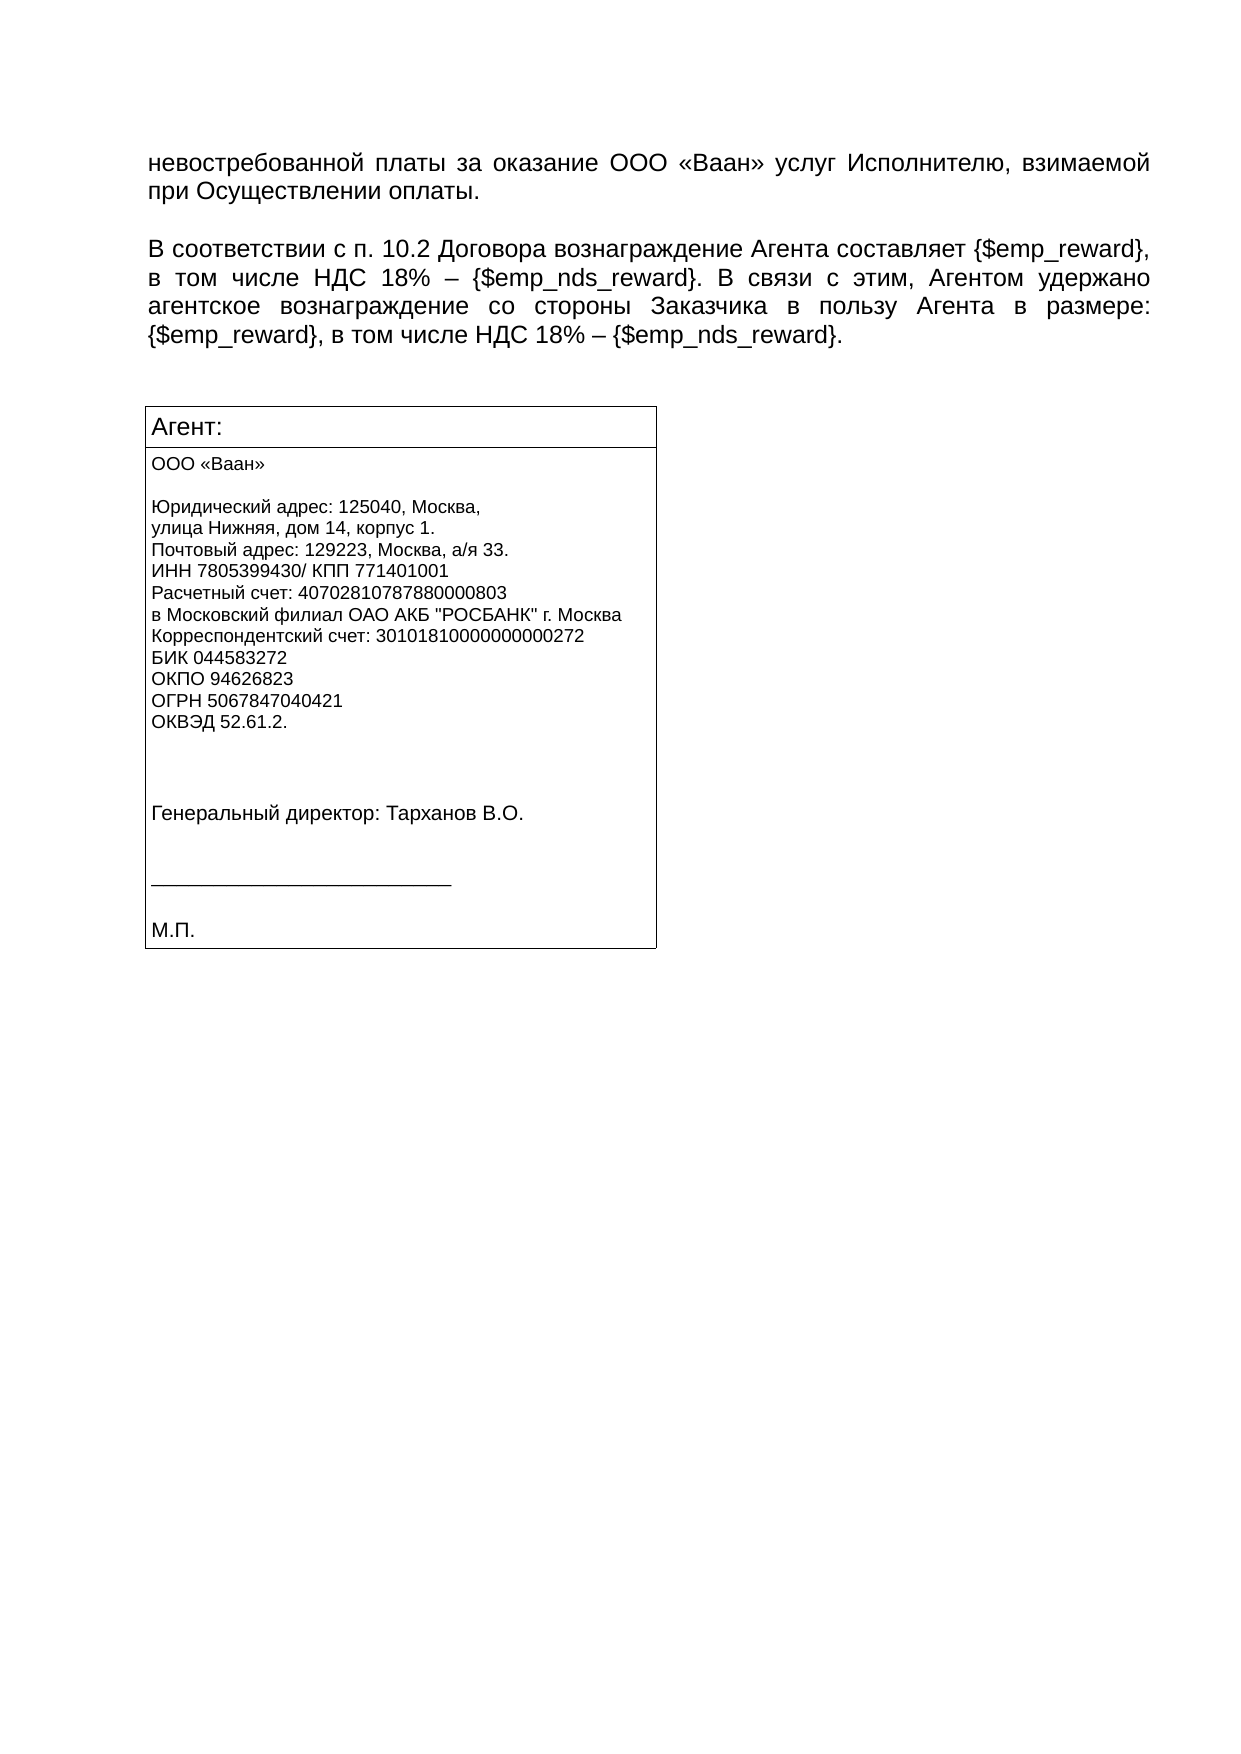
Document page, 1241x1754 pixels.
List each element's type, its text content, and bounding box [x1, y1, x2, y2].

table_cell ________________________ М.П. [146, 855, 656, 948]
text невостребованной платы за оказание ООО «Ваан» услуг Исполнителю, взимаемой при Осуществлении оплаты. [148, 148, 1152, 205]
table_cell ООО «Ваан» Юридический адрес: 125040, Москва, улица Нижняя, дом 14, корпус 1. Почтовый адрес: 129223, Москва, а/я 33. ИНН 7805399430/ КПП 771401001 Расчетный счет: 40702810787880000803 в Московский филиал ОАО АКБ "РОСБАНК" г. Москва Корреспондентский счет: 30101810000000000272 БИК 044583272 ОКПО 94626823 ОГРН 5067847040421 ОКВЭД 52.61.2. [146, 448, 656, 795]
table_cell [657, 795, 1151, 855]
table_cell [657, 447, 1151, 795]
table_cell [657, 855, 1151, 948]
table_header Агент: [146, 407, 656, 447]
table_header [657, 406, 1151, 447]
table_cell Генеральный директор: Тарханов В.О. [146, 795, 656, 855]
text В соответствии с п. 10.2 Договора вознаграждение Агента составляет {$emp_reward}, в том числе НДС 18% – {$emp_nds_reward}. В связи с этим, Агентом удержано агентское вознаграждение со стороны Заказчика в пользу Агента в размере: {$emp_reward}, в том числе НДС 18% – {$emp_nds_reward}. [148, 234, 1152, 349]
